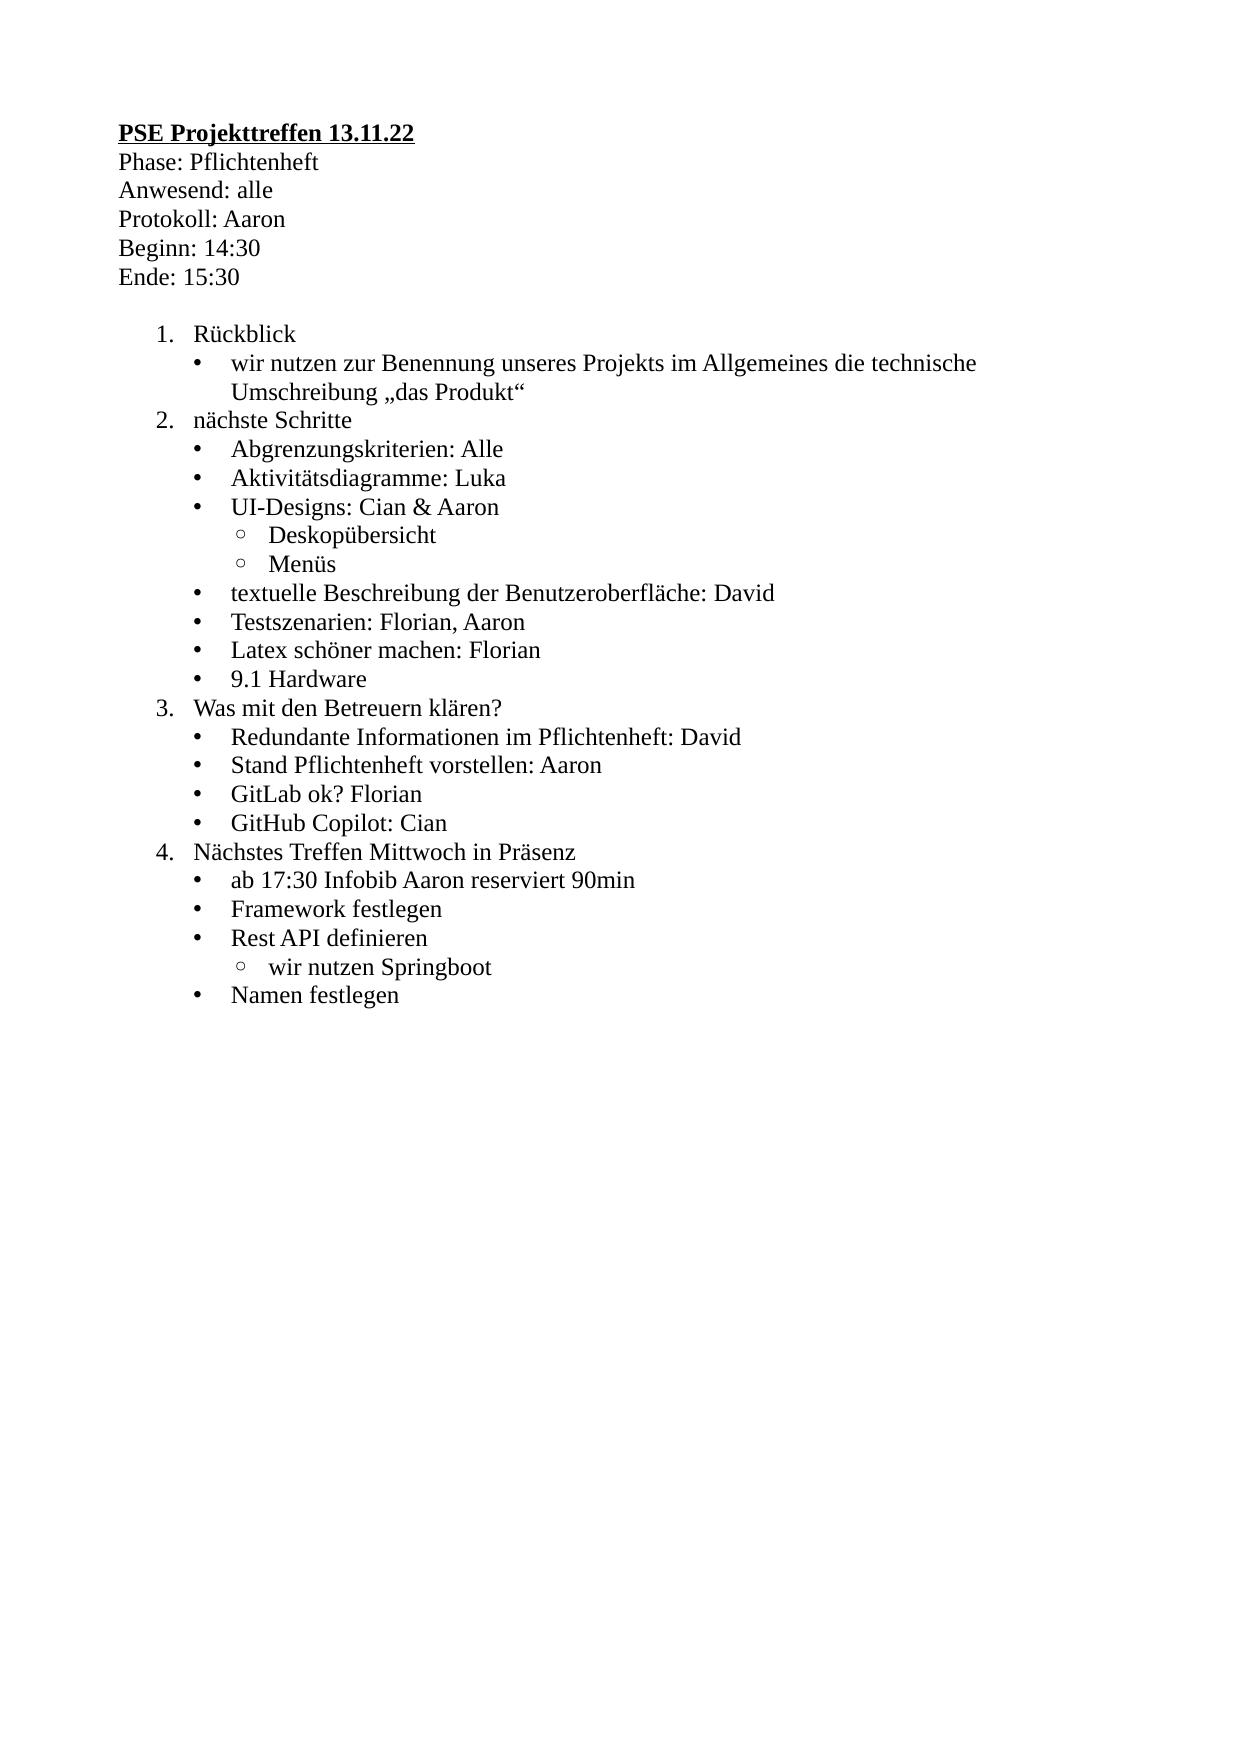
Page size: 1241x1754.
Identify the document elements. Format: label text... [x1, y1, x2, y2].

list Testszenarien: Florian, Aaron [193, 607, 1122, 636]
text Phase: Pflichtenheft [118, 147, 1122, 176]
list Aktivitätsdiagramme: Luka [193, 463, 1122, 492]
list Rückblick [156, 319, 1122, 348]
list 9.1 Hardware [193, 664, 1122, 693]
list Deskopübersicht [231, 521, 1122, 549]
text Ende: 15:30 [118, 262, 1122, 291]
text Beginn: 14:30 [118, 233, 1122, 262]
text Anwesend: alle [118, 176, 1122, 204]
list UI-Designs: Cian & Aaron [193, 492, 1122, 521]
list GitHub Copilot: Cian [193, 808, 1122, 837]
list nächste Schritte [156, 406, 1122, 434]
list Abgrenzungskriterien: Alle [193, 434, 1122, 463]
list Redundante Informationen im Pflichtenheft: David [193, 722, 1122, 751]
list textuelle Beschreibung der Benutzeroberfläche: David [193, 578, 1122, 607]
list Was mit den Betreuern klären? [156, 693, 1122, 722]
list Stand Pflichtenheft vorstellen: Aaron [193, 751, 1122, 779]
list wir nutzen zur Benennung unseres Projekts im Allgemeines die technische Umschreibung „das Produkt“ [193, 348, 1122, 406]
list Latex schöner machen: Florian [193, 636, 1122, 664]
text PSE Projekttreffen 13.11.22 [118, 118, 1122, 147]
list GitLab ok? Florian [193, 779, 1122, 808]
list Namen festlegen [193, 981, 1122, 1009]
list Framework festlegen [193, 894, 1122, 923]
list wir nutzen Springboot [231, 952, 1122, 981]
list ab 17:30 Infobib Aaron reserviert 90min [193, 866, 1122, 894]
list Nächstes Treffen Mittwoch in Präsenz [156, 837, 1122, 866]
list Rest API definieren [193, 923, 1122, 952]
text Protokoll: Aaron [118, 204, 1122, 233]
list Menüs [231, 549, 1122, 578]
